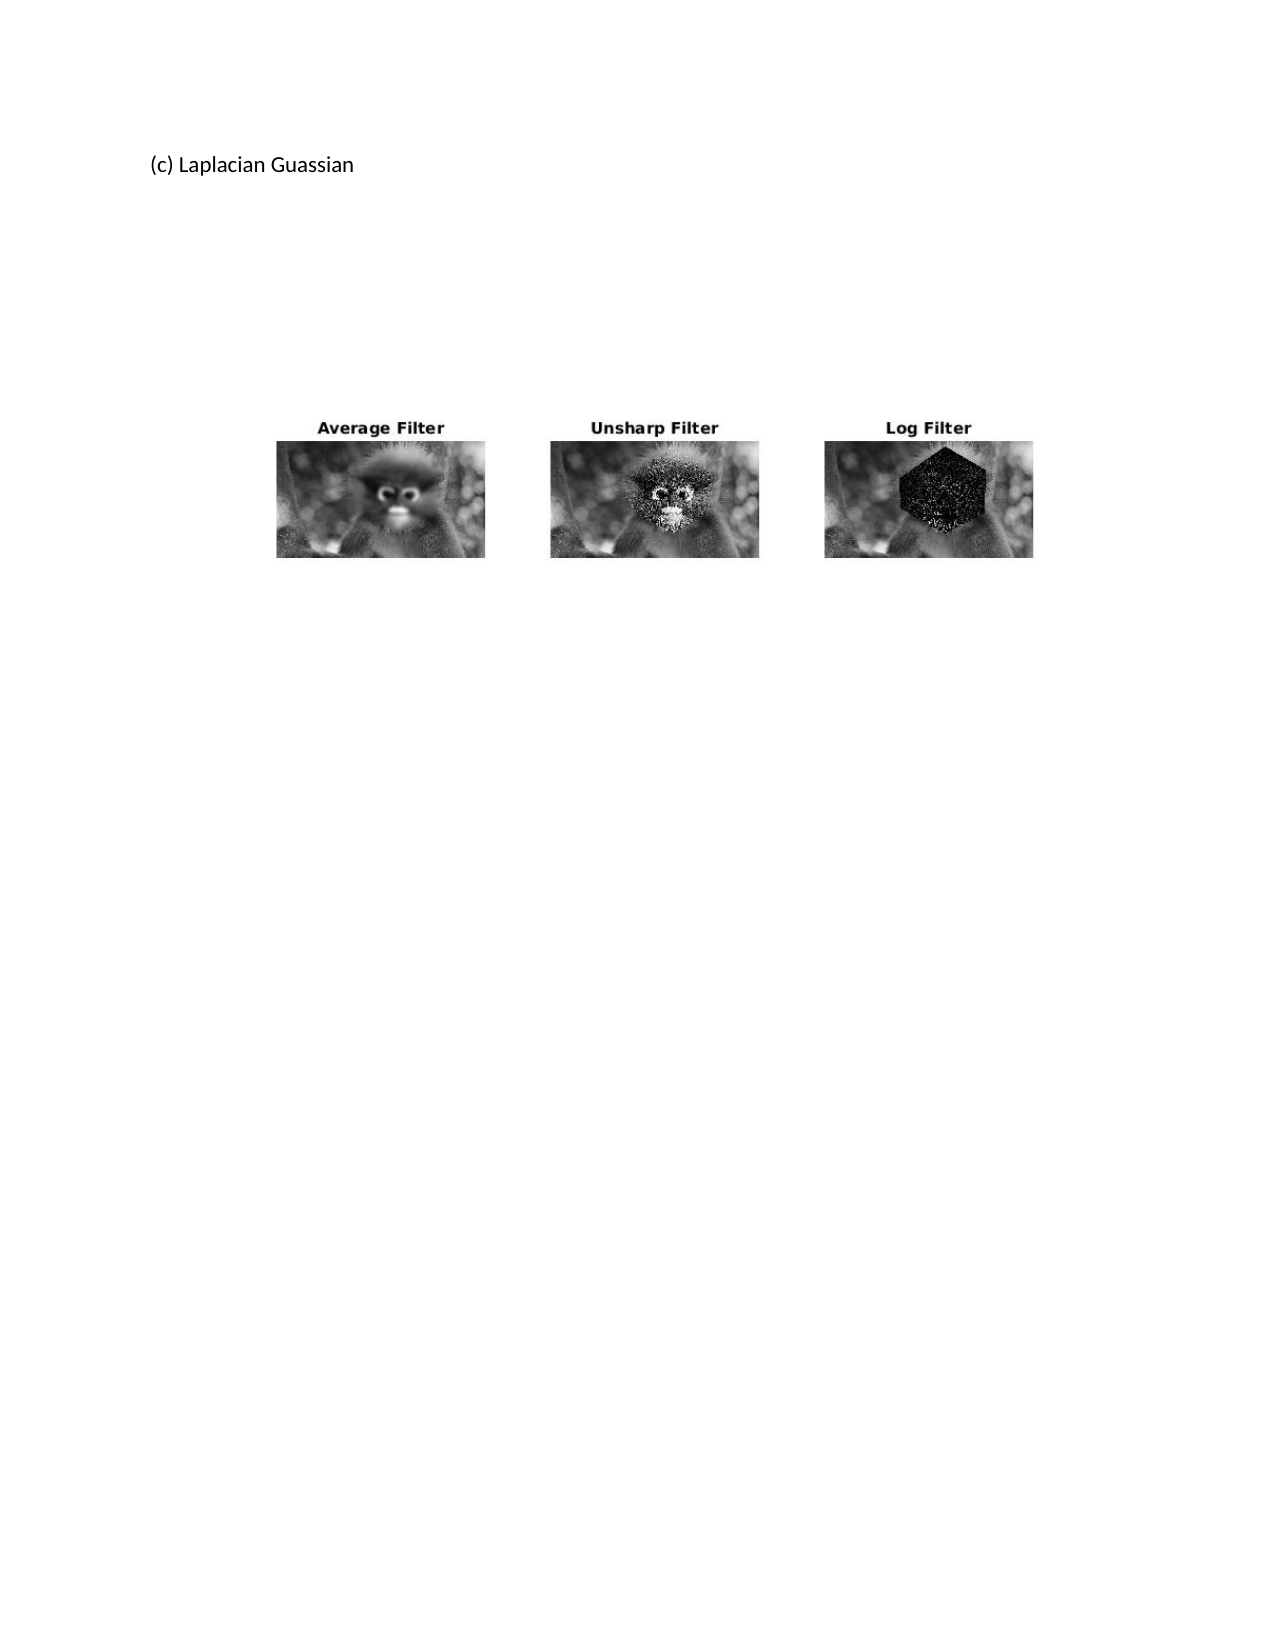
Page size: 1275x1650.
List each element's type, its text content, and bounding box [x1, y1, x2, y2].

text (c) Laplacian Guassian [150, 150, 1125, 178]
picture [150, 243, 1125, 774]
